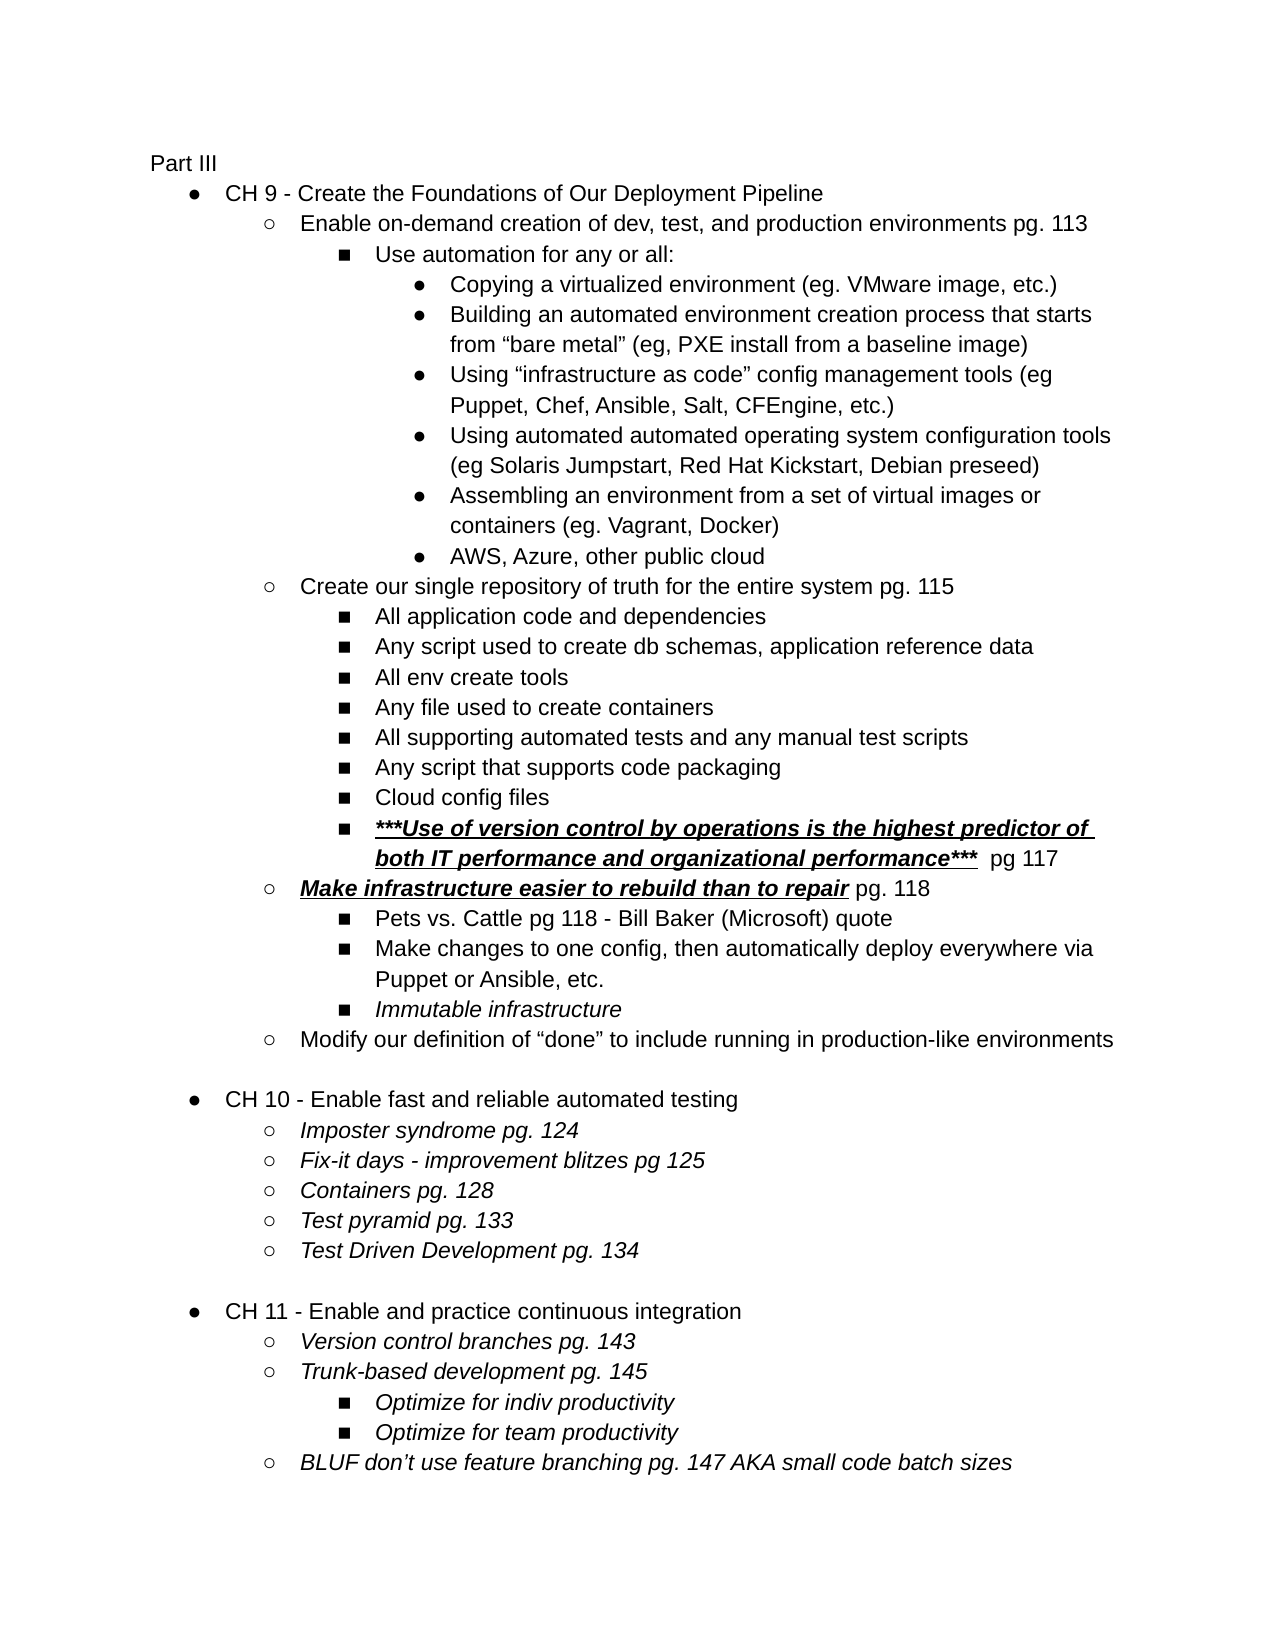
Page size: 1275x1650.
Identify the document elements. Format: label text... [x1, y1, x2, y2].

list Version control branches pg. 143 [262, 1328, 1125, 1354]
list Any file used to create containers [337, 694, 1125, 720]
list AWS, Azure, other public cloud [412, 543, 1125, 569]
list All env create tools [337, 663, 1125, 690]
list Assembling an environment from a set of virtual images or containers (eg. Vagrant, Docker) [412, 482, 1125, 539]
list Modify our definition of “done” to include running in production-like environments [262, 1026, 1125, 1052]
list Make infrastructure easier to rebuild than to repair pg. 118 [262, 875, 1125, 901]
list Containers pg. 128 [262, 1177, 1125, 1203]
list Use automation for any or all: [337, 241, 1125, 267]
list Any script that supports code packaging [337, 754, 1125, 781]
list Imposter syndrome pg. 124 [262, 1117, 1125, 1143]
list Test Driven Development pg. 134 [262, 1237, 1125, 1264]
list Optimize for indiv productivity [337, 1388, 1125, 1415]
list Pets vs. Cattle pg 118 - Bill Baker (Microsoft) quote [337, 905, 1125, 932]
list CH 9 - Create the Foundations of Our Deployment Pipeline [187, 180, 1125, 207]
list BLUF don’t use feature branching pg. 147 AKA small code batch sizes [262, 1449, 1125, 1475]
list Using automated automated operating system configuration tools (eg Solaris Jumpstart, Red Hat Kickstart, Debian preseed) [412, 422, 1125, 478]
list All application code and dependencies [337, 603, 1125, 629]
text Part III [150, 150, 1125, 176]
list Trunk-based development pg. 145 [262, 1358, 1125, 1385]
list Using “infrastructure as code” config management tools (eg Puppet, Chef, Ansible, Salt, CFEngine, etc.) [412, 361, 1125, 418]
list Building an automated environment creation process that starts from “bare metal” (eg, PXE install from a baseline image) [412, 301, 1125, 358]
list ***Use of version control by operations is the highest predictor of both IT performance and organizational performance*** pg 117 [337, 814, 1125, 871]
list All supporting automated tests and any manual test scripts [337, 724, 1125, 750]
list CH 11 - Enable and practice continuous integration [187, 1298, 1125, 1324]
list Cloud config files [337, 784, 1125, 811]
list Any script used to create db schemas, application reference data [337, 633, 1125, 660]
list Immutable infrastructure [337, 996, 1125, 1022]
list CH 10 - Enable fast and reliable automated testing [187, 1086, 1125, 1113]
list Fix-it days - improvement blitzes pg 125 [262, 1147, 1125, 1173]
list Test pyramid pg. 133 [262, 1207, 1125, 1234]
list Optimize for team productivity [337, 1419, 1125, 1445]
list Create our single repository of truth for the entire system pg. 115 [262, 573, 1125, 599]
list Enable on-demand creation of dev, test, and production environments pg. 113 [262, 210, 1125, 237]
list Copying a virtualized environment (eg. VMware image, etc.) [412, 271, 1125, 297]
list Make changes to one config, then automatically deploy everywhere via Puppet or Ansible, etc. [337, 935, 1125, 992]
